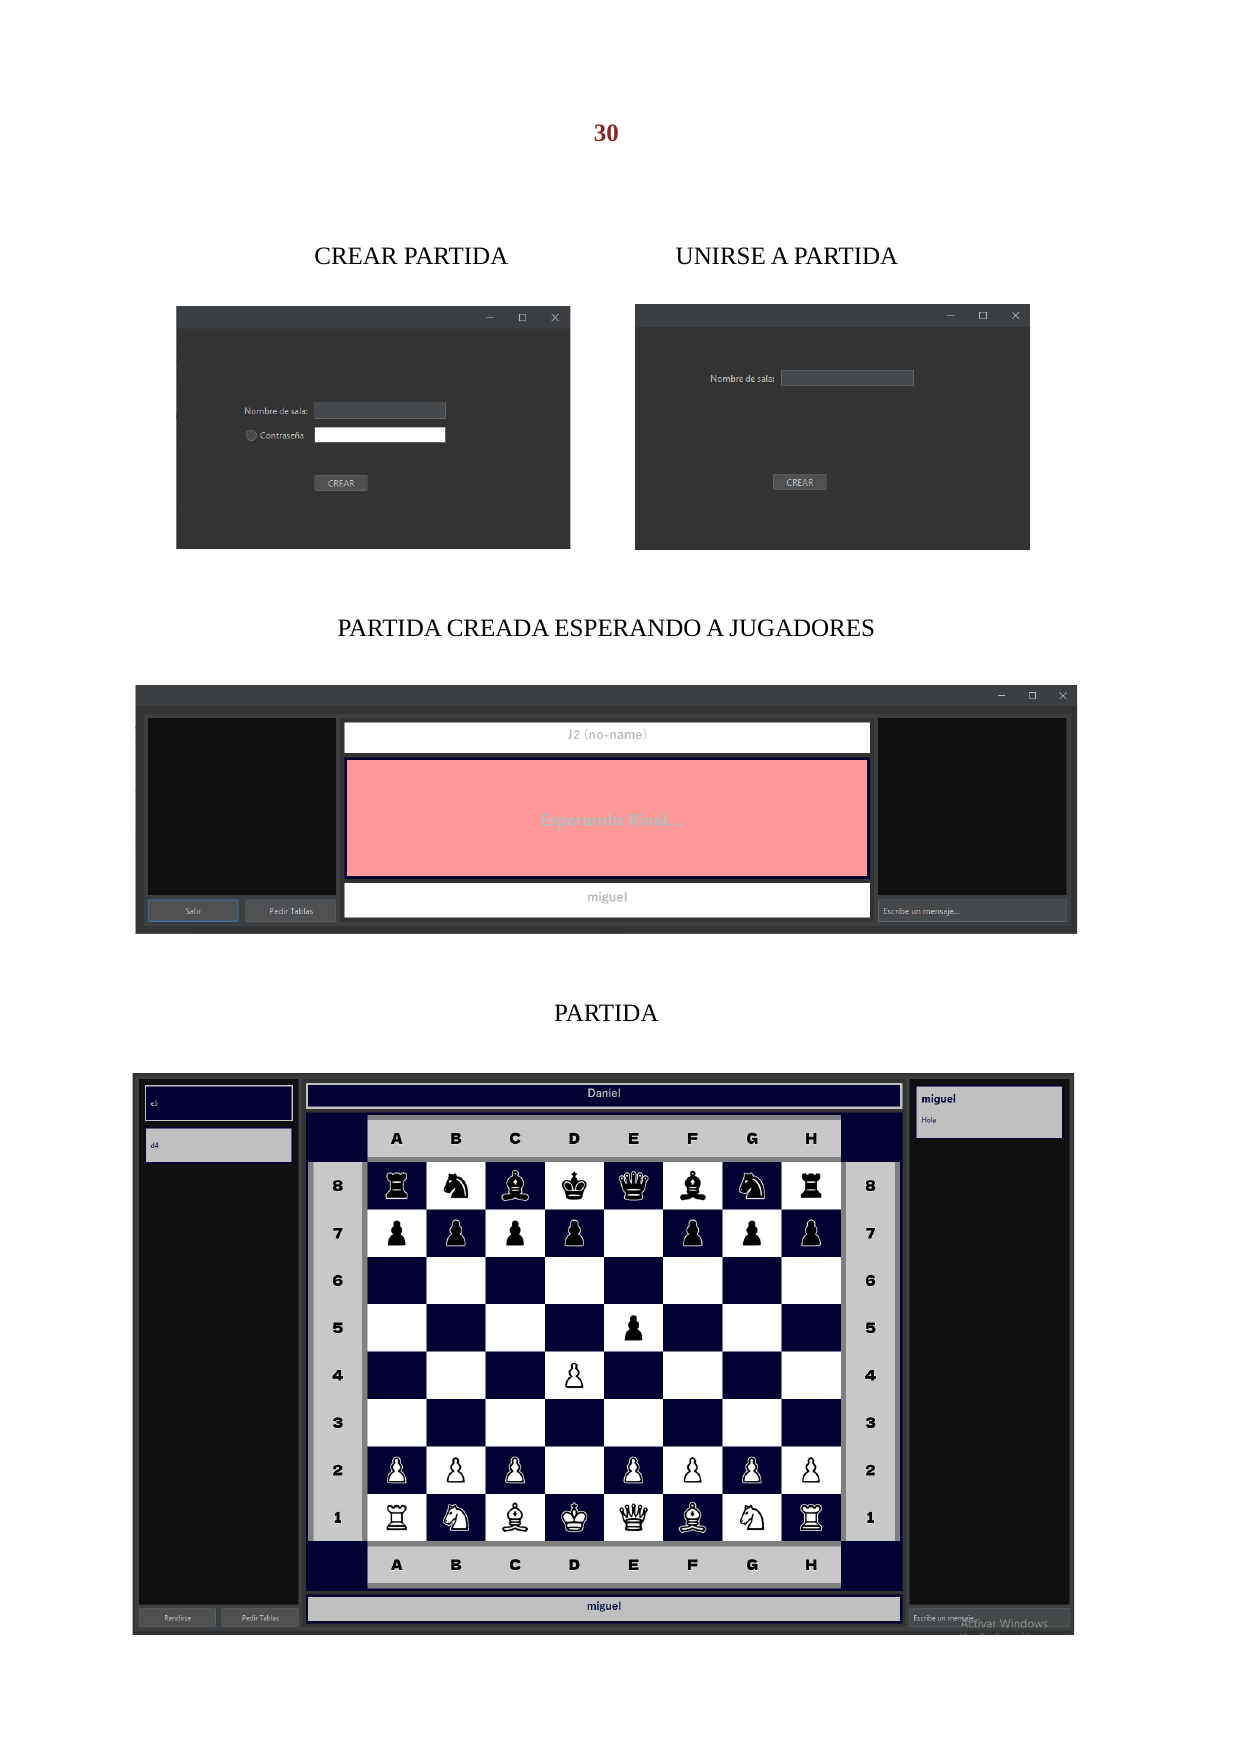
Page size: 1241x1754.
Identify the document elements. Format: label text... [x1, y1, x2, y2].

picture [135, 685, 1078, 934]
text CREAR PARTIDA UNIRSE A PARTIDA [135, 241, 1077, 269]
picture [176, 306, 571, 549]
picture [635, 304, 1030, 550]
text PARTIDA [135, 998, 1077, 1026]
picture [132, 1073, 1075, 1635]
text PARTIDA CREADA ESPERANDO A JUGADORES [135, 613, 1077, 642]
